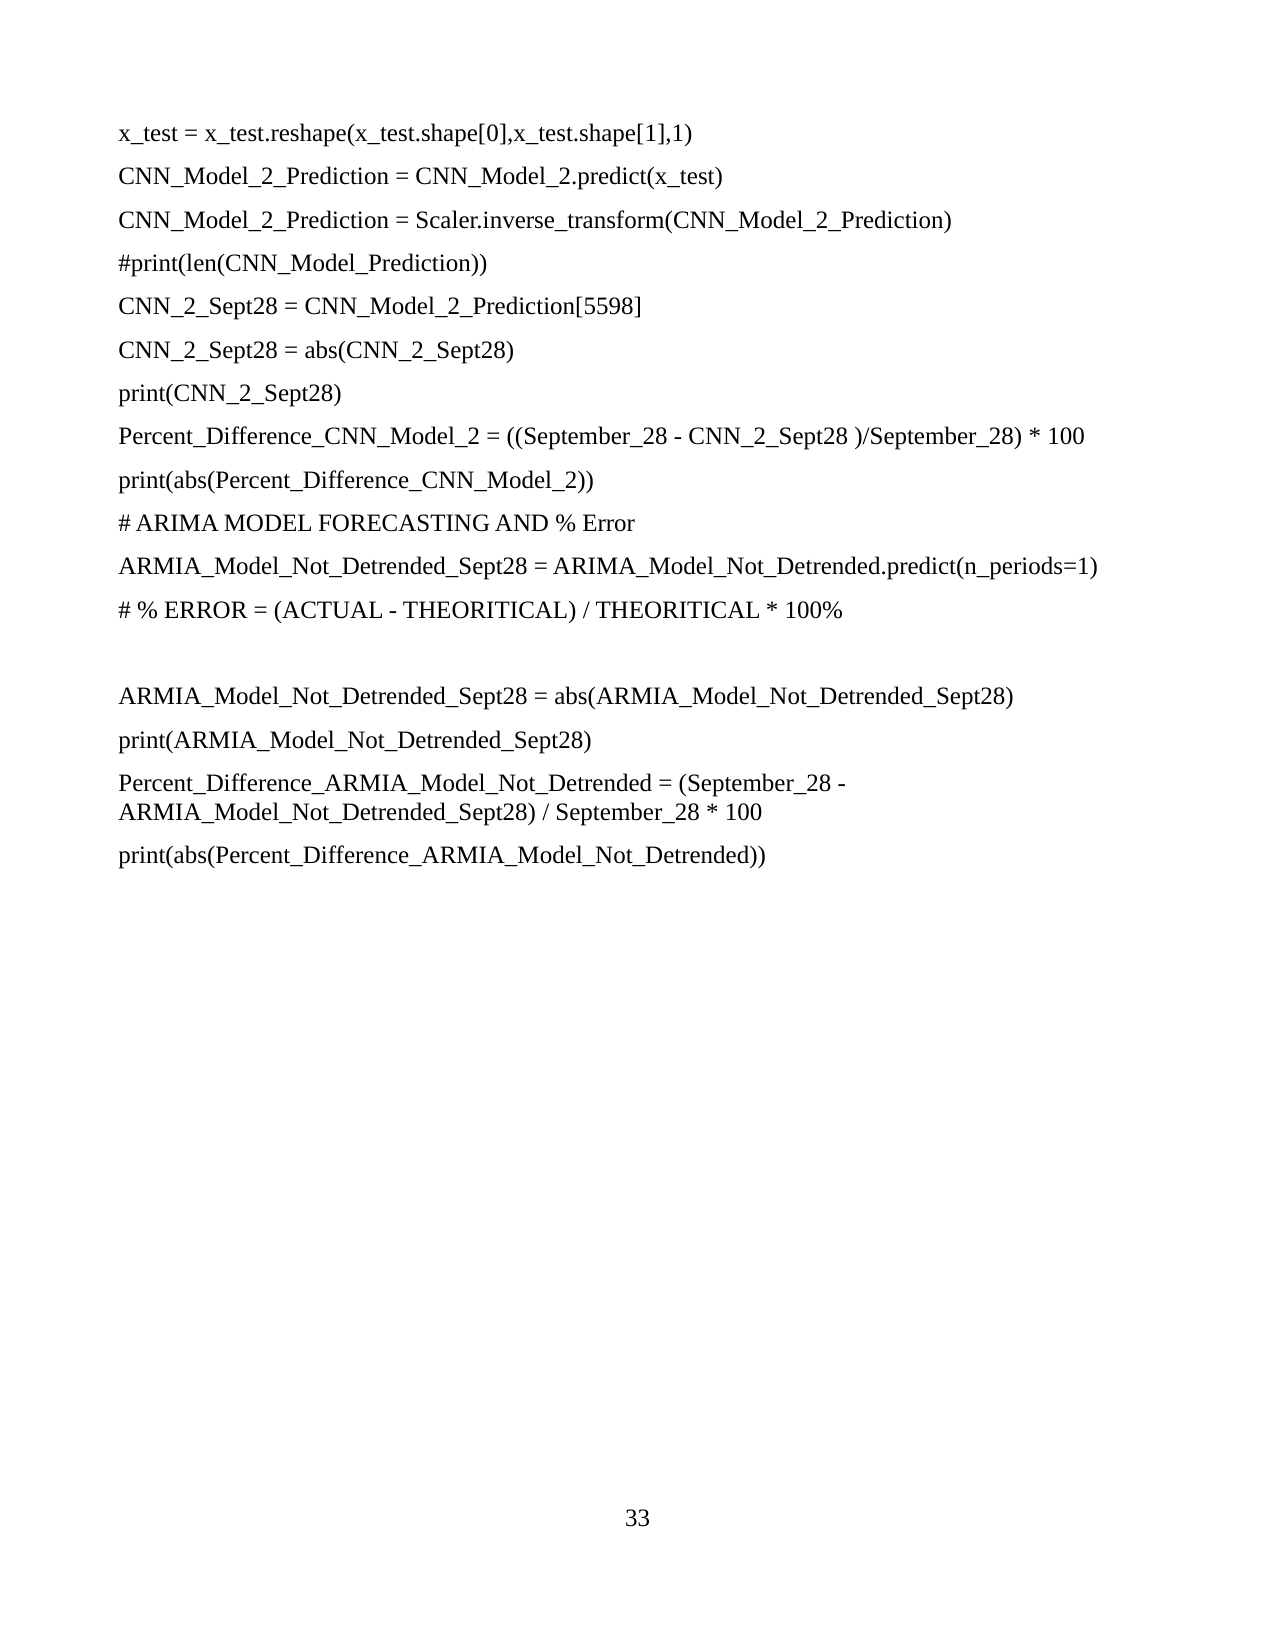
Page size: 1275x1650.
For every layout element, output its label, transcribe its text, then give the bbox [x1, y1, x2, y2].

text print(ARMIA_Model_Not_Detrended_Sept28) [118, 725, 1157, 753]
text # % ERROR = (ACTUAL - THEORITICAL) / THEORITICAL * 100% [118, 595, 1157, 623]
text print(abs(Percent_Difference_ARMIA_Model_Not_Detrended)) [118, 840, 1157, 869]
text CNN_2_Sept28 = CNN_Model_2_Prediction[5598] [118, 291, 1157, 320]
text CNN_2_Sept28 = abs(CNN_2_Sept28) [118, 335, 1157, 363]
text Percent_Difference_ARMIA_Model_Not_Detrended = (September_28 - ARMIA_Model_Not_Detrended_Sept28) / September_28 * 100 [118, 768, 1157, 826]
text print(CNN_2_Sept28) [118, 378, 1157, 407]
text Percent_Difference_CNN_Model_2 = ((September_28 - CNN_2_Sept28 )/September_28) * 100 [118, 421, 1157, 450]
text # ARIMA MODEL FORECASTING AND % Error [118, 508, 1157, 537]
text x_test = x_test.reshape(x_test.shape[0],x_test.shape[1],1) [118, 118, 1157, 147]
text CNN_Model_2_Prediction = CNN_Model_2.predict(x_test) [118, 161, 1157, 190]
text ARMIA_Model_Not_Detrended_Sept28 = abs(ARMIA_Model_Not_Detrended_Sept28) [118, 681, 1157, 710]
text ARMIA_Model_Not_Detrended_Sept28 = ARIMA_Model_Not_Detrended.predict(n_periods=1) [118, 551, 1157, 580]
text #print(len(CNN_Model_Prediction)) [118, 248, 1157, 277]
text CNN_Model_2_Prediction = Scaler.inverse_transform(CNN_Model_2_Prediction) [118, 205, 1157, 233]
text print(abs(Percent_Difference_CNN_Model_2)) [118, 465, 1157, 493]
